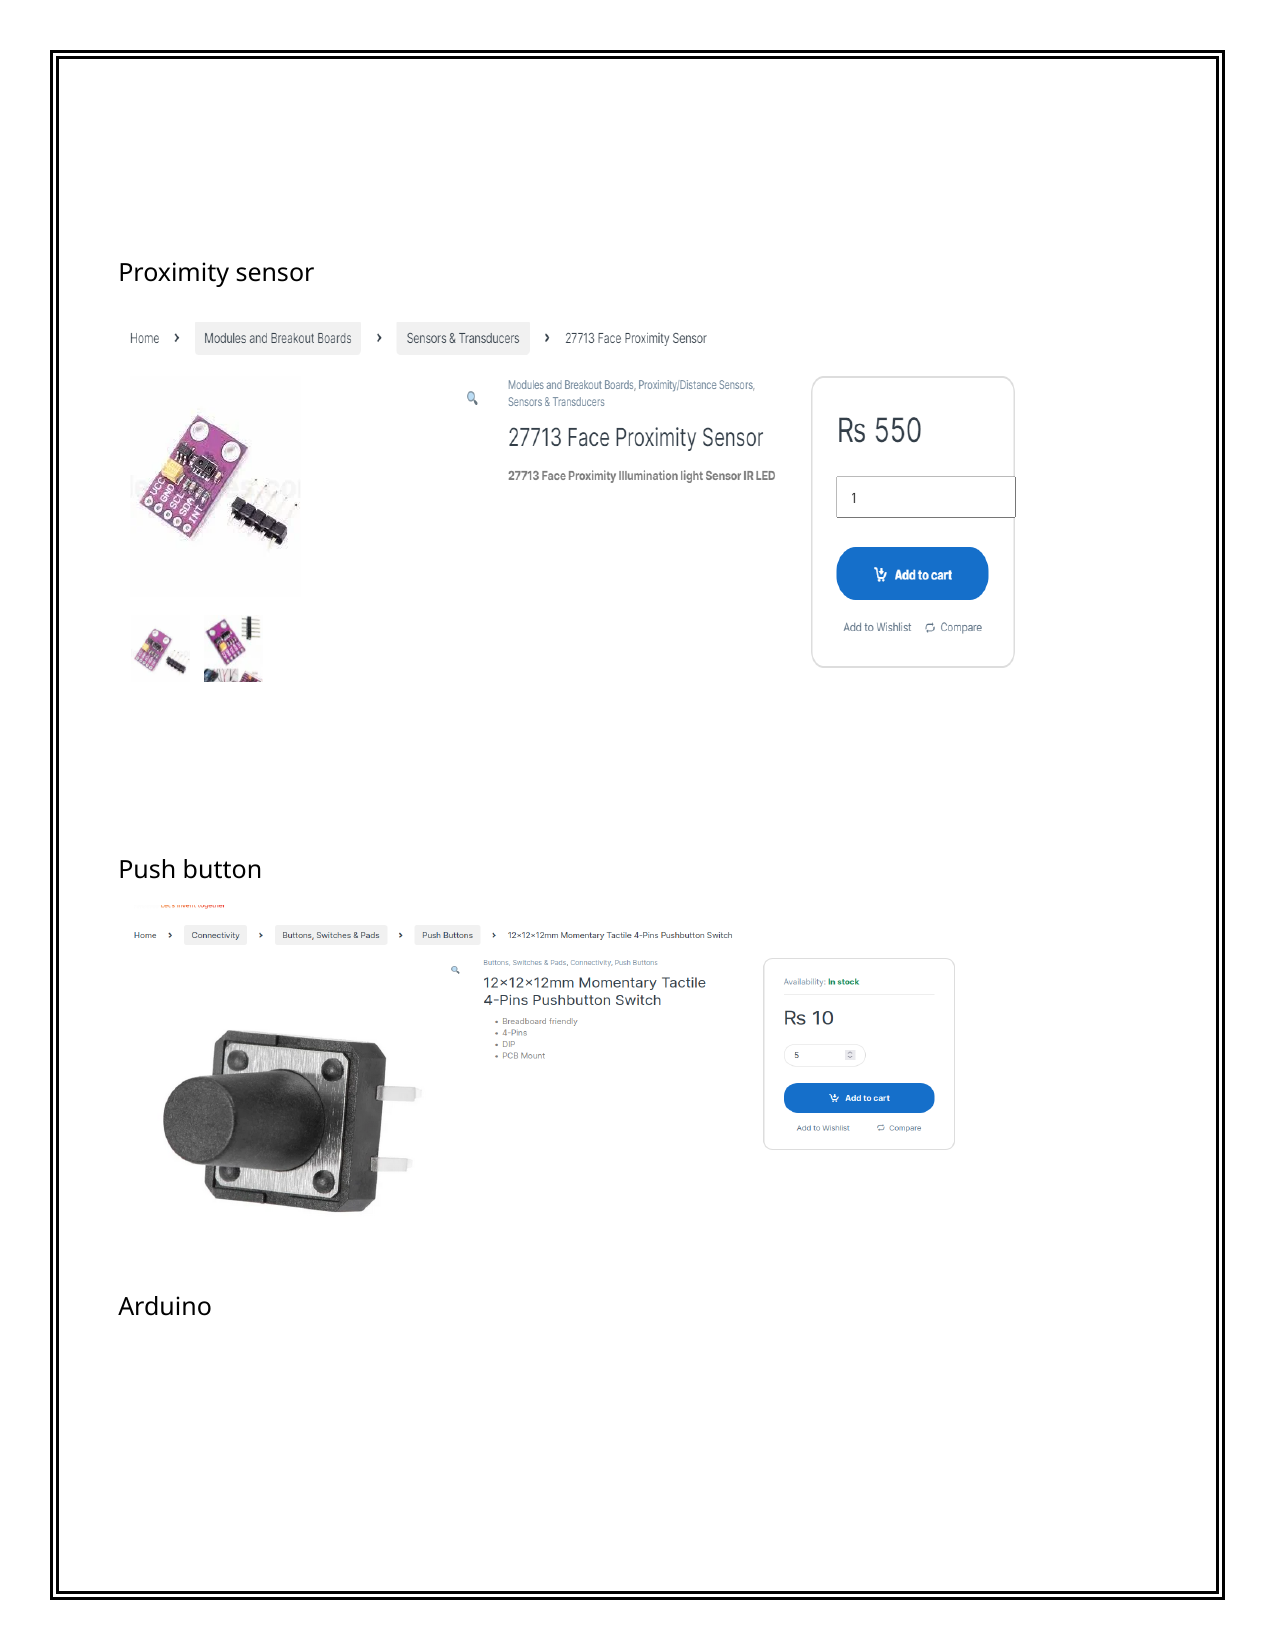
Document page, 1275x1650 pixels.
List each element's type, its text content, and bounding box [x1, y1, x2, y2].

text Proximity sensor [118, 254, 1157, 288]
text Arduino [118, 1289, 1157, 1323]
text Push button [118, 851, 1157, 886]
